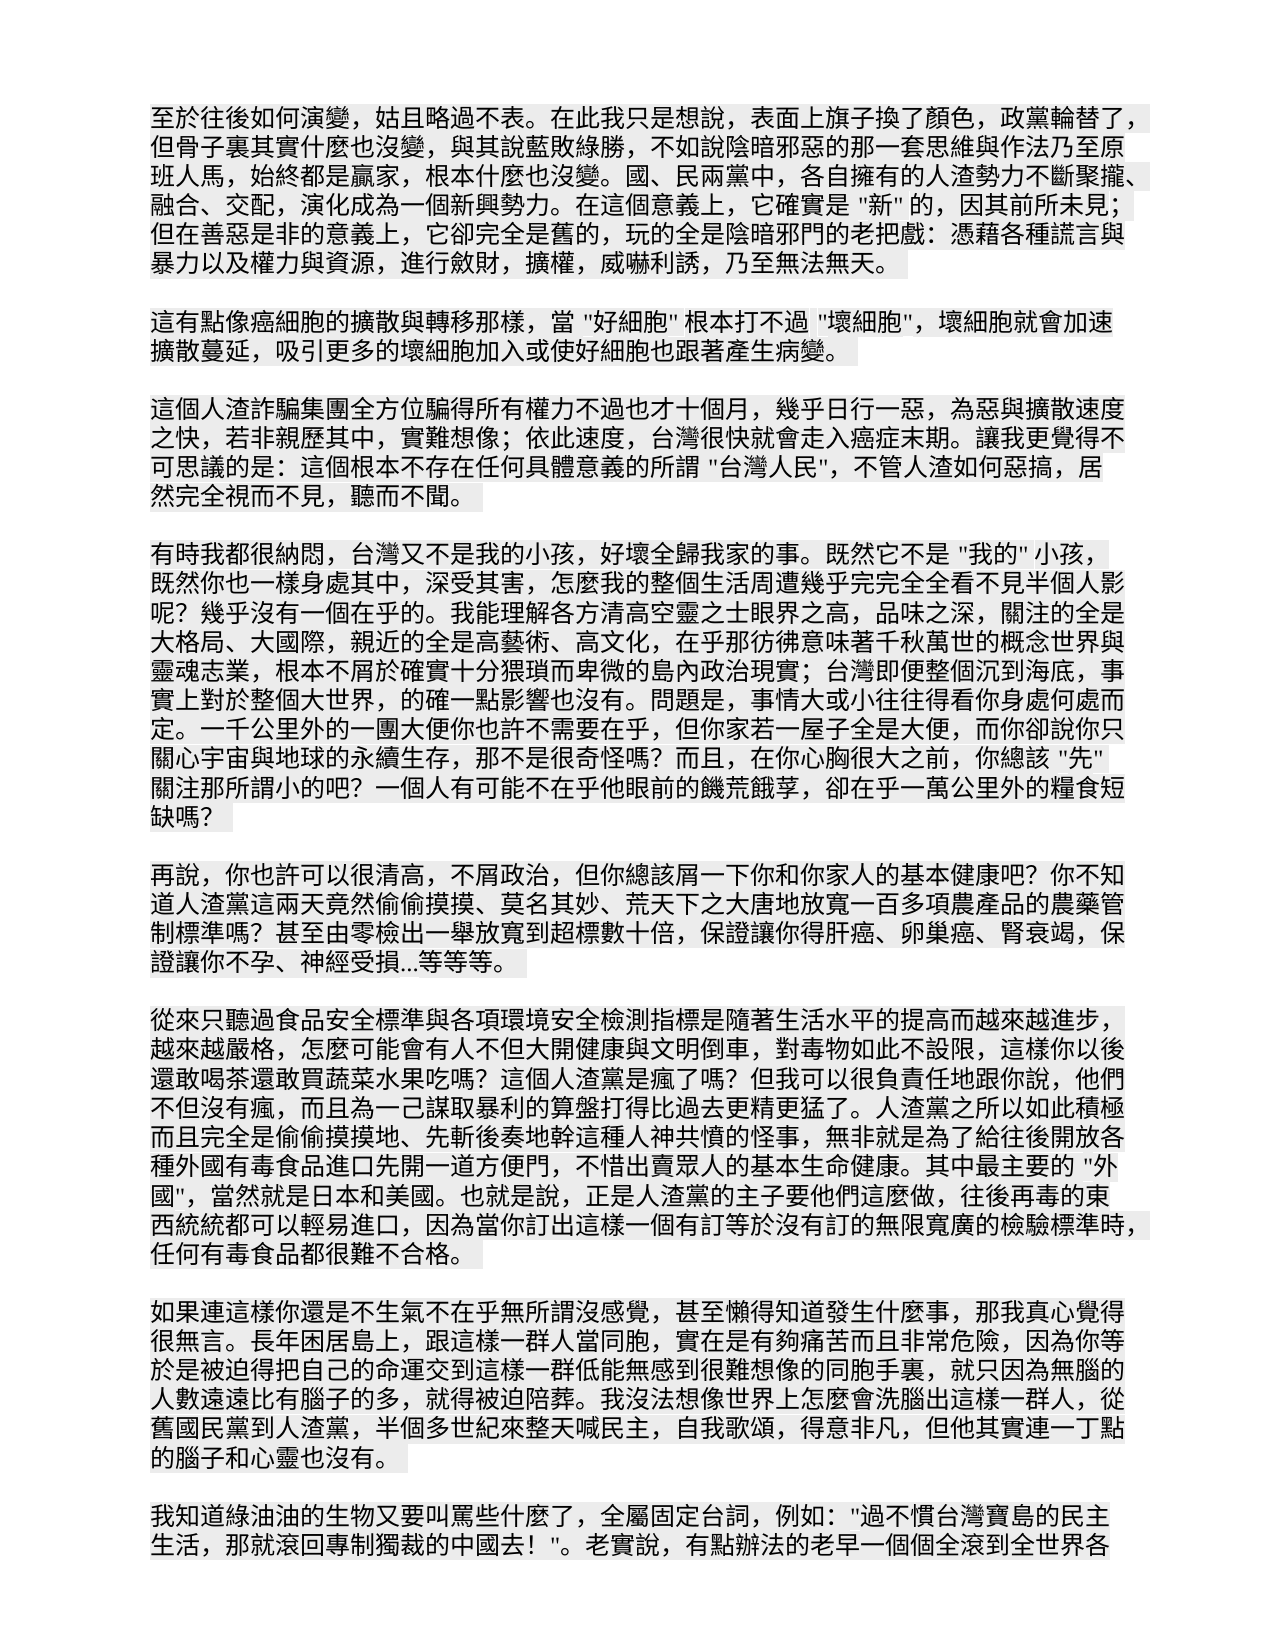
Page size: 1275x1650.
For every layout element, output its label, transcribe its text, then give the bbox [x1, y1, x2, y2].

text 底下施明德的事是幾年前的 "新聞"。我常納悶，台灣人不知道是健忘還是無感，好像根本記不住事情，即便天大的事，幾分鐘就忘了，要不就是完全沒有感覺，毫無反應，不管政治如何齷齪，好像永遠都無法擁有自己的真實感受與見解，永遠等著主流媒體及主流政治勢力來告訴我們應該高興還是應該憤怒，應該關注還是應該忽而略之，應該火大還是應該一笑置之。 林義雄常用這樣一個對比來形容台灣的政治："無恥政客 VS.善良人民"。但我覺得這樣一種圖像的呈現無法切合真實。在我看來，台灣的政治比較像是長這樣："好一點的政客 VS. 人渣政客"，至於 "(台灣)人民"，其實是不存在的，它只是一種旁觀者，一種被動員的工具，棋局之中並無所謂 "人民" 的一席之地。在這種情況下，兩種類型的政客進行鬥爭，誰將勝出，不言可喻。 所謂邪不勝正，此理並非不證自明，而是有個前提要件，那就是它只會發生在一種 "在乎正邪" 的社會裏頭，"正" 才有可能在一種實質的意義上打贏 "邪"，而使得社會朝一個好的方向進化，反之則 "反淘汰"；越是人渣，越容易當道，整個社會便也越來越不堪。 倘若我所謂的 "好一點的政客 VS. 人渣政客" 這樣一種政治圖像確實比較合乎真實，那麼，這樣一種政治，它基本上根本不是所謂藍綠之爭，而是一種 "正不勝邪"、"人渣不斷茁壯、不斷成功消滅好人" 的一種反淘汰過程。在這歷史過程中，你可以清楚看到，所謂 "人民" 事實上是沒有任何決策與發言權的，它只是主流一方藉以操弄動員的工具。不管哪一面旗子當家其實都不是重點，重點是，"人民" 永遠效忠於主流得勢的那一方。 在這歷史過程中，你也可以清楚看到，表面上的藍綠政治立場或所謂統獨，其實同樣也只是一種手段，而非目的本身。哪一種手段容易使得開，容易使得狠，使得具有最大殺傷力，此一手段就會逐漸成為主流。這也是為什麼早在30年前當台獨就咱那小貓兩三隻時我就能預見有一天台獨很有可能會有壓倒性的支持度，因為不管從主客觀哪一種因素來看，其實都早已預設了這樣的結果。 至於往後如何演變，姑且略過不表。在此我只是想說，表面上旗子換了顏色，政黨輪替了，但骨子裏其實什麼也沒變，與其說藍敗綠勝，不如說陰暗邪惡的那一套思維與作法乃至原班人馬，始終都是贏家，根本什麼也沒變。國、民兩黨中，各自擁有的人渣勢力不斷聚攏、融合、交配，演化成為一個新興勢力。在這個意義上，它確實是 "新" 的，因其前所未見；但在善惡是非的意義上，它卻完全是舊的，玩的全是陰暗邪門的老把戲：憑藉各種謊言與暴力以及權力與資源，進行斂財，擴權，威嚇利誘，乃至無法無天。 這有點像癌細胞的擴散與轉移那樣，當 "好細胞" 根本打不過 "壞細胞"，壞細胞就會加速擴散蔓延，吸引更多的壞細胞加入或使好細胞也跟著產生病變。 這個人渣詐騙集團全方位騙得所有權力不過也才十個月，幾乎日行一惡，為惡與擴散速度之快，若非親歷其中，實難想像；依此速度，台灣很快就會走入癌症末期。讓我更覺得不可思議的是：這個根本不存在任何具體意義的所謂 "台灣人民"，不管人渣如何惡搞，居然完全視而不見，聽而不聞。 有時我都很納悶，台灣又不是我的小孩，好壞全歸我家的事。既然它不是 "我的" 小孩，既然你也一樣身處其中，深受其害，怎麼我的整個生活周遭幾乎完完全全看不見半個人影呢？幾乎沒有一個在乎的。我能理解各方清高空靈之士眼界之高，品味之深，關注的全是大格局、大國際，親近的全是高藝術、高文化，在乎那彷彿意味著千秋萬世的概念世界與靈魂志業，根本不屑於確實十分猥瑣而卑微的島內政治現實；台灣即便整個沉到海底，事實上對於整個大世界，的確一點影響也沒有。問題是，事情大或小往往得看你身處何處而定。一千公里外的一團大便你也許不需要在乎，但你家若一屋子全是大便，而你卻說你只關心宇宙與地球的永續生存，那不是很奇怪嗎？而且，在你心胸很大之前，你總該 "先" 關注那所謂小的吧？一個人有可能不在乎他眼前的饑荒餓莩，卻在乎一萬公里外的糧食短缺嗎？ 再說，你也許可以很清高，不屑政治，但你總該屑一下你和你家人的基本健康吧？你不知道人渣黨這兩天竟然偷偷摸摸、莫名其妙、荒天下之大唐地放寬一百多項農產品的農藥管制標準嗎？甚至由零檢出一舉放寬到超標數十倍，保證讓你得肝癌、卵巢癌、腎衰竭，保證讓你不孕、神經受損...等等等。 從來只聽過食品安全標準與各項環境安全檢測指標是隨著生活水平的提高而越來越進步，越來越嚴格，怎麼可能會有人不但大開健康與文明倒車，對毒物如此不設限，這樣你以後還敢喝茶還敢買蔬菜水果吃嗎？這個人渣黨是瘋了嗎？但我可以很負責任地跟你說，他們不但沒有瘋，而且為一己謀取暴利的算盤打得比過去更精更猛了。人渣黨之所以如此積極而且完全是偷偷摸摸地、先斬後奏地幹這種人神共憤的怪事，無非就是為了給往後開放各種外國有毒食品進口先開一道方便門，不惜出賣眾人的基本生命健康。其中最主要的 "外國"，當然就是日本和美國。也就是說，正是人渣黨的主子要他們這麼做，往後再毒的東西統統都可以輕易進口，因為當你訂出這樣一個有訂等於沒有訂的無限寬廣的檢驗標準時，任何有毒食品都很難不合格。 如果連這樣你還是不生氣不在乎無所謂沒感覺，甚至懶得知道發生什麼事，那我真心覺得很無言。長年困居島上，跟這樣一群人當同胞，實在是有夠痛苦而且非常危險，因為你等於是被迫得把自己的命運交到這樣一群低能無感到很難想像的同胞手裏，就只因為無腦的人數遠遠比有腦子的多，就得被迫陪葬。我沒法想像世界上怎麼會洗腦出這樣一群人，從舊國民黨到人渣黨，半個多世紀來整天喊民主，自我歌頌，得意非凡，但他其實連一丁點的腦子和心靈也沒有。 我知道綠油油的生物又要叫罵些什麼了，全屬固定台詞，例如："過不慣台灣寶島的民主生活，那就滾回專制獨裁的中國去！"。老實說，有點辦法的老早一個個全滾到全世界各地了，台灣將會逐漸凋零，剩下一些想不開的，要不就是一些老弱殘兵，連台積電都準備遠走異鄉了你不知道嗎？我要是張董，老早腳底抹油，因為白癡也看得出來台灣的將來之衰敗。它的禍患根本完全不是外來的，而是自己內部產生了癌細胞迅速蔓延。 也許你會說，"我很在乎，我很生氣，但我不知道該怎麼做"。很簡單，這年頭不需要再拋頭顱灑熱血了，你可以這樣做，比方說打電話或寫信去罵這些狗官狗立委以及這個人渣黨，常常罵，經常罵。一個人罵當然不會有太大作用，但是，倘若有十萬、八萬個人或三千、五千個人常常打電話或寫信去開罵，很多時候還是會有用的。我看西方人很直接，他們的人民不爽，常常就拿起電話或寫信去對政府官員開罵。我能理解那樣一種 "人民" 之於所謂 "民主" 的對應意涵，我能想像那樣一種社會很有可能會逐漸朝著一個更好的方向走去，但我不相信一群幾乎完全被政治人物給牽著鼻子走的生物會讓社會逐漸改良；我倒是能預期它的迅速衰敗，這其實不需要什麼敏銳的心靈與見識也能看得出來這個趨勢。 陳真 2017. 03. 22. =================== 施明德懷疑：美麗島律師 不只謝長廷臥底 【聯合報╱記者林政忠／專訪】 2010.04.16 民進黨前主席施明德在美麗島大審屆三十年前夕出新書，他昨天接受本報專訪，質疑美麗島律師團如何組成與運作，把砲口指向前總統陳水扁、前行政院長謝長廷、蘇貞昌、張俊雄等當年律師團成員。 記者盧振昇／攝影 明天是美麗島軍法大審宣判卅年周年，當事人施明德至今不解，當年十五位「美麗島律師團」如何組成、運作？成員陳水扁、謝長廷、蘇貞昌、張俊雄後來當到總統、閣揆，為何不公開美麗島檔案？施明德說，「我合理懷疑，他們都有問題！」 施明德說，「謝長廷確定是調查局的特務、幹部」，他曾罵謝長廷是「台奸」，謝長廷都可以提告，他願意一對一上電視和謝對話，他有幾個問題一直想問謝，當年律師團成員都沒有反對運動背景，如何快速結合？如何運作？ 「辯護律師一定有特務、臥底，不可能只有謝長廷一人」，施明德坦言，世人只看到律師團成員陳水扁、謝長廷、蘇貞昌、張俊雄，從選立委、縣市長、總統，當閣揆、黨主席，卅年來永遠手握鐮刀，不斷收割，但民進黨執政八年，真相和解與轉型正義一點都不做。 他說，美麗島大審時代，正是蔣家特務統治極盛時，辯護律師團一定有蔣家「奸細」臥底，美麗島大審不可能是化外之地、特務真空，「被告們是赤裸裸的，辯護律師呢？」 「我心中充滿疑惑」，過了卅年，施明德仍深深質疑，林義雄家滅門血案和陳文成命案真相為何？民進黨執政八年，為何轉型正義寸步不進，誰最怕真相揭露？不一定只有國民黨，是不是還有些人更怕？他曾當面要求陳水扁組真相調查委員會，也沒下落。 施明德明天將重返美麗島大審的「第一法庭」，舉辦「叛亂‧遺囑」新書發表會。他強調，幾位美麗島當事人本來就懷疑當年律師團是如何組成，驚聞謝長廷是當年調查局派來臥底的國民黨特務後，讓他對當年美麗島律師團更加起疑。 施明德太太陳嘉君在新書序文指出，戒嚴時期，任何人聽到懲治叛亂條例可處死刑的「二條一」，無不雙腳癱軟，余登發案的吳泰安在法庭求饒，謝東閔郵包爆炸案王幸男被捕後向情治人員下跪哭求饒恕，隨後吞滾水，假自殺真求生，並全盤供出台獨聯盟的機密換取免死，但大家都能同情、憐憫，未予斥責。 她說，美麗島八名被告遭「二條一」起訴後，無人求饒，時窮節乃見。 ================= 「菜洗久一點」蔡政府放寬農藥殘留20倍 2017年03月21日 中國時報 鄭郁蓁／台北報導 衛福部食藥署逕自公告放寬共128項蔬果植物的農藥殘留容許量。 吃蔬菜配農藥？衛福部食藥署上周三逕自公告放寬共128項蔬果植物等農產品的農藥殘留容許量，包含萵苣從過去的不得殘留，放寬到 10PPM，國民黨立委陳宜民痛批「放寬達20倍！」食安、藥安連環爆，「難道我們新政府解決食安問題，就是提高農藥的殘留標準嗎？」 食藥署3月15日公布最新「農藥殘留容許量標準」，修正內容共修改22種農藥於各類蔬果植物等農產品128項殘留容許量，並增訂小米、藜於雜糧類，落葵、麻薏等小葉菜類，該草案將進行為期60天的預告評論期。 衛福部長陳時中昨天出席立法院衛環委員會，進行「食安、藥安連環爆─食安五環破功？藥品履歷制度建立規畫」專案報告。立委陳宜民指出，食藥署上周三默默逕行對外公告，將提高農產品農藥殘留量，罔顧人民健康。 陳宜民舉高麗菜、大白菜、青江菜等葉菜類可使用的「達滅芬」為例，已故的林口長庚醫院臨床毒物科主任林杰樑就曾提醒，因葉菜表面積比番茄、葡萄等水果還大，若沒有正確使用農藥，殘留量與風險都會比較高。 陳宜民說，菜農常用達滅芬，原先標準規定不得驗出，但2009年改0.5ppm，2012年又放寬為2.5 ppm，現在甚至放寬到10ppm，完全無視滅達芬的毒性，有危害人體健康疑慮，恐造成生殖、神經系統的損害，甚至導致不孕，如果長期攝取累積過量，會對肝臟和腎臟造成傷害。 另外包含澳洲、日本茶葉根本不能使用「氟派瑞（Fluopyram）」，其他水果如香蕉只有0.1，台灣卻一口氣放寬到6ppm，尤其生菜沙拉的萵苣，「通常商家只會簡單清洗就直接給客人吃，無良一點甚至不洗，每天吃真的沒有問題嗎」？建議民眾，為求自保，以後「菜一定要洗久一點」。 =================== 傷肝腎的農藥 政府竟放寬殘留標準到20倍 2017/03/21 三立新聞 政治中心／綜合報導 「以後的菜要洗久一點了嗎？」本月15日衛生福利部發佈了「農藥殘留容許量標準」修正內容，裡頭增修訂22種農藥在蔬果等農產品128項殘留容許量，其中曾被已故毒物專家林杰樑點名會對肝、腎造成傷害的「達滅芬（Dimethomorph）」，此次竟一口氣放寬到20倍，從原本的不得殘留到現在可殘留10PPM；對此，國民黨立委陳宜民忍不住痛批政府「農藥殘留標準『毒』步全球」外，也質疑負責把關食安的部門未經評估，根本就是狀況外。 達滅芬（Dimethomorph）在半結球與不結球萵苣之殘留標準一口氣放寬到20倍。（示意圖／資料照） 針對衛福部所公告的「農藥殘留容許量標準」修正，陳宜民認為這樣放寬標準根本是毒害國民健康，他點出，像是原本規定不得殘留的達滅芬（Dimethomorph），在2009年提高可殘留為0.5PPM，接著2012年時又放寬為2.5PPM，不過現在政府卻一口氣提高到可殘留量10PPM，直接放寬20倍的量。更重要的是，在2014年的國際研究期刊中就載明道，新興農藥氟派瑞（Fluopyram）在老鼠實驗中發現，可能會造成甲狀腺及肝臟腫瘤，但政府這次卻一口氣開放到6PPM，而且還是沒有經過實驗研究的狀況下，讓陳宜民匪夷所思，忍不住質疑：「是否降低對食品安全標準就是解決食安問題的方法？」 不僅如此，陳宜民更補充表示，農藥氟派瑞在很多國家上都是不被容許殘留的，就算可殘留量也相當的小，像是美國就分成dried和instant，而dried就是只容許 1.0PPM，至於日本、澳洲等國，在茶葉上是完全要求不得使用農藥氟派瑞，而歐盟與WTO對茶葉纇的標準則是設定 0.05PPM。反觀台灣一開放就是 6 PPM。 [150, 75, 1125, 1560]
